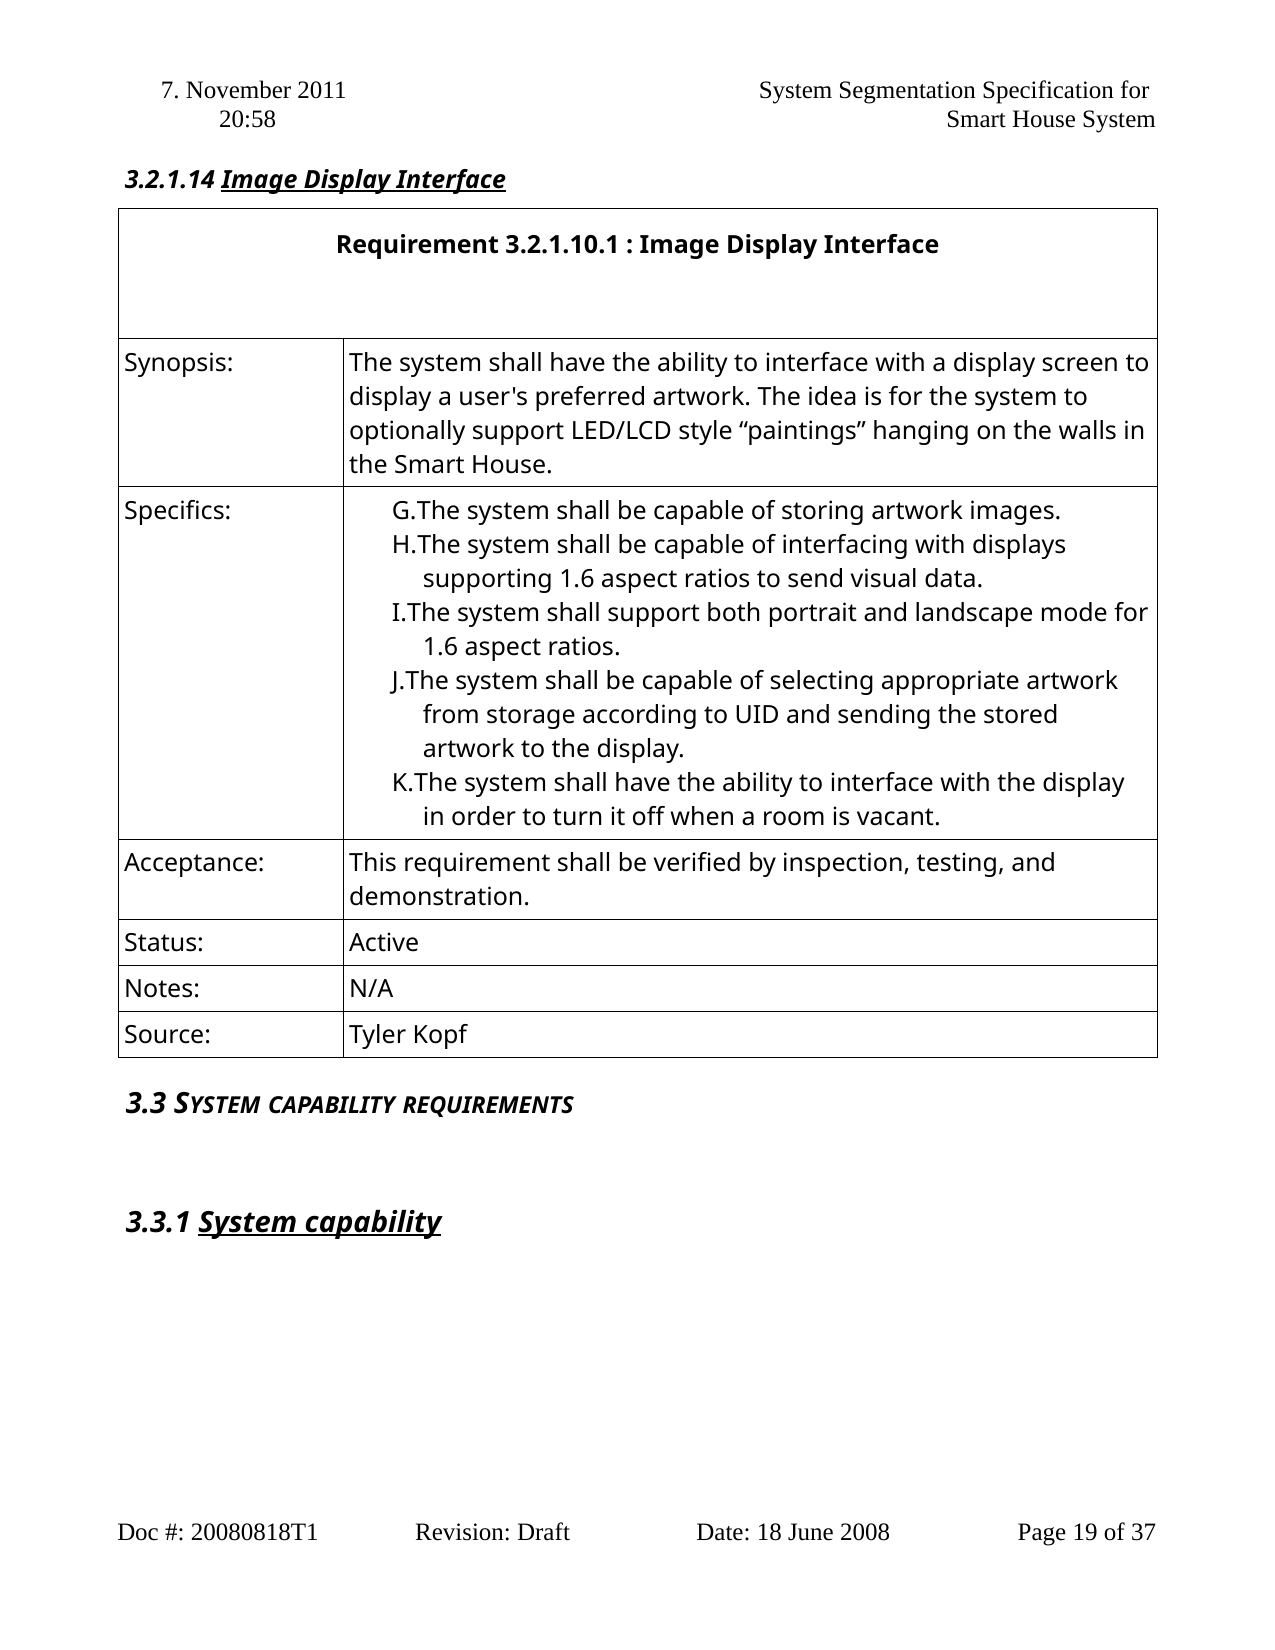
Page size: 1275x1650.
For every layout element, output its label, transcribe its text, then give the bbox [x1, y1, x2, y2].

table_cell Tyler Kopf [344, 1012, 1157, 1057]
table_cell Specifics: [119, 487, 343, 839]
subtitle Image Display Interface [118, 161, 1157, 195]
table_cell This requirement shall be verified by inspection, testing, and demonstration. [344, 840, 1157, 919]
table_cell Acceptance: [119, 840, 343, 919]
table_cell Notes: [119, 966, 343, 1011]
table_cell Source: [119, 1012, 343, 1057]
subtitle System capability requirements [118, 1082, 1157, 1122]
table_cell The system shall be capable of storing artwork images. The system shall be capable of interfacing with displays supporting 1.6 aspect ratios to send visual data. The system shall support both portrait and landscape mode for 1.6 aspect ratios. The system shall be capable of selecting appropriate artwork from storage according to UID and sending the stored artwork to the display. The system shall have the ability to interface with the display in order to turn it off when a room is vacant. [344, 487, 1157, 839]
table_cell Status: [119, 920, 343, 965]
subtitle System capability [118, 1201, 1157, 1241]
table_header Requirement 3.2.1.10.1 : Image Display Interface [119, 209, 1157, 338]
table_cell The system shall have the ability to interface with a display screen to display a user's preferred artwork. The idea is for the system to optionally support LED/LCD style “paintings” hanging on the walls in the Smart House. [344, 339, 1157, 486]
table_cell N/A [344, 966, 1157, 1011]
table_cell Synopsis: [119, 339, 343, 486]
table_cell Active [344, 920, 1157, 965]
